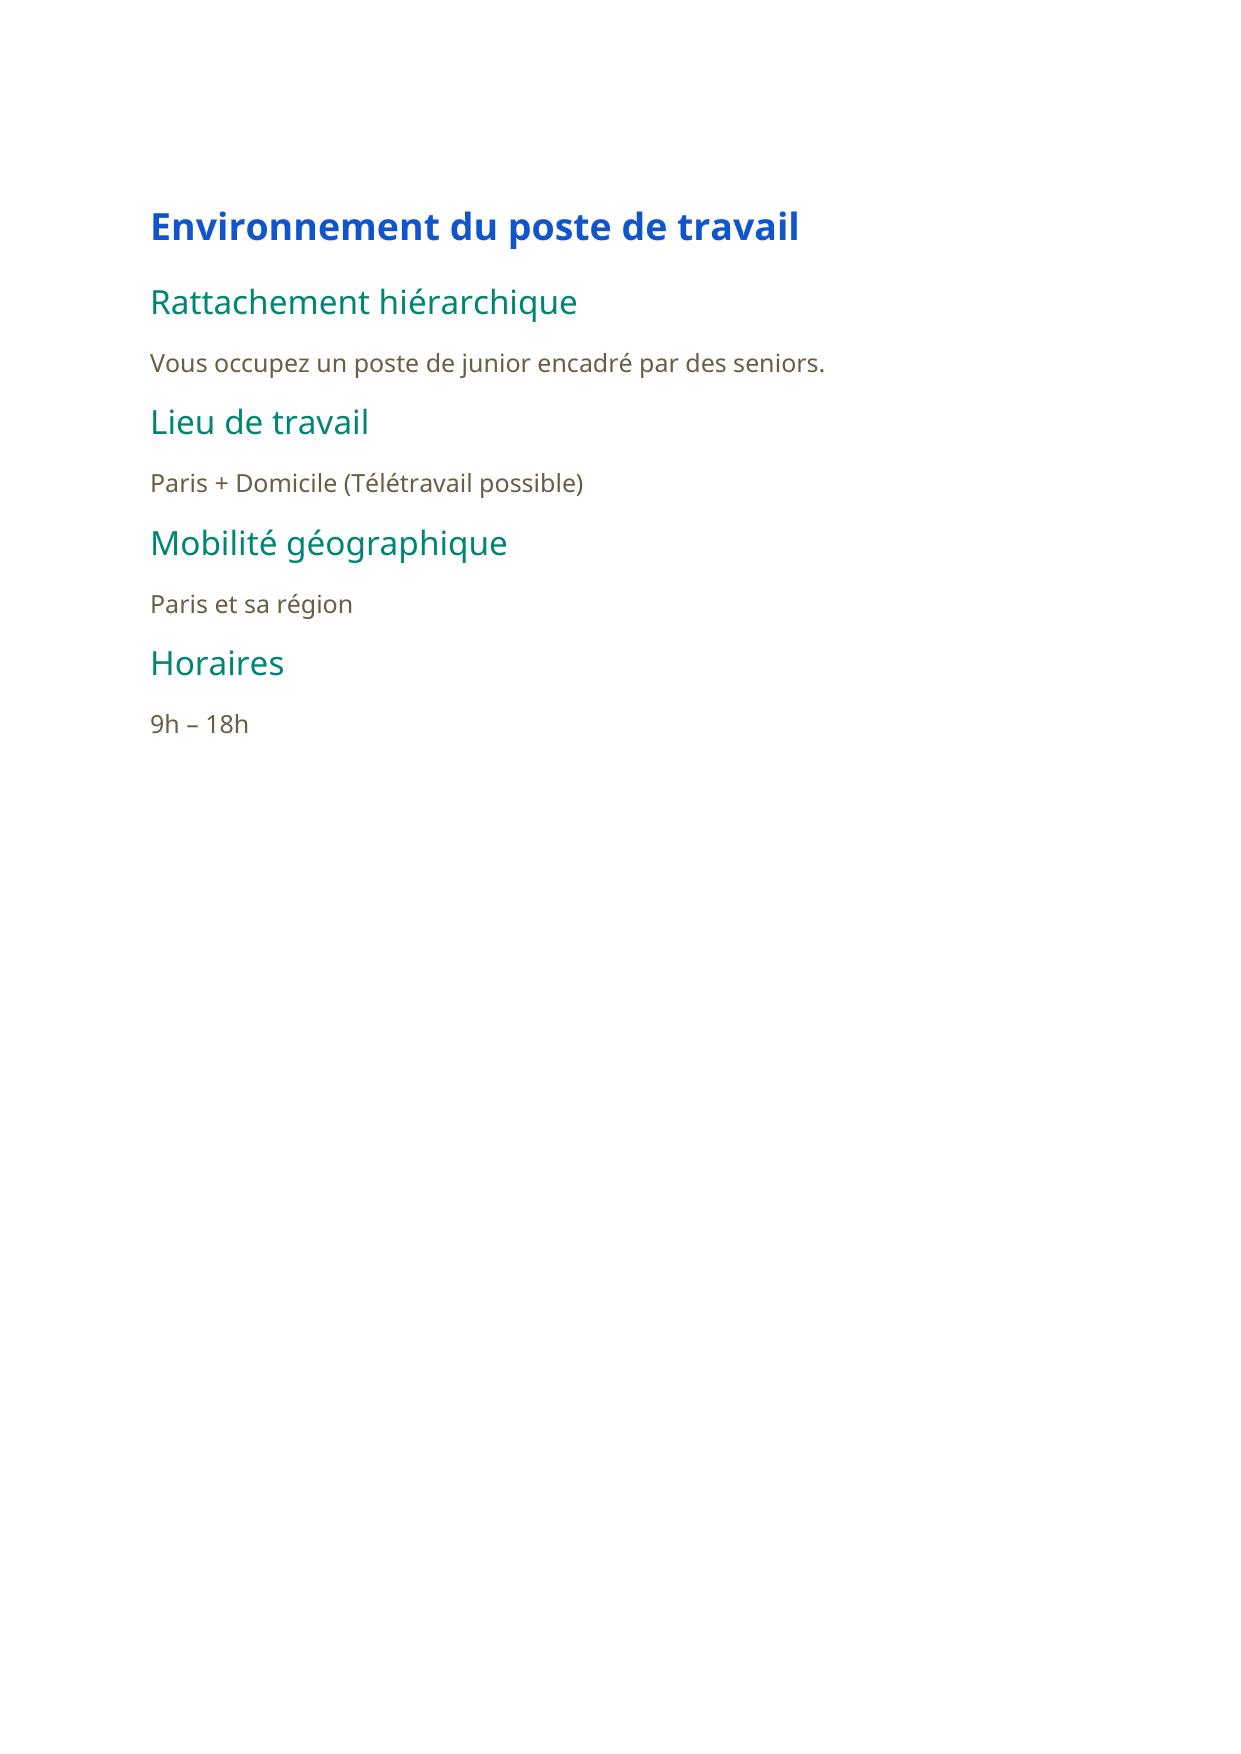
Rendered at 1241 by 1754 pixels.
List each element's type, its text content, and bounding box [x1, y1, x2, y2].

text 9h – 18h [150, 707, 1090, 741]
text Vous occupez un poste de junior encadré par des seniors. [150, 346, 1090, 380]
text Paris + Domicile (Télétravail possible) [150, 466, 1090, 500]
subtitle Environnement du poste de travail [150, 200, 1090, 251]
subtitle Horaires [150, 640, 1090, 685]
subtitle Rattachement hiérarchique [150, 279, 1090, 324]
subtitle Mobilité géographique [150, 519, 1090, 565]
subtitle Lieu de travail [150, 399, 1090, 444]
text Paris et sa région [150, 586, 1090, 621]
